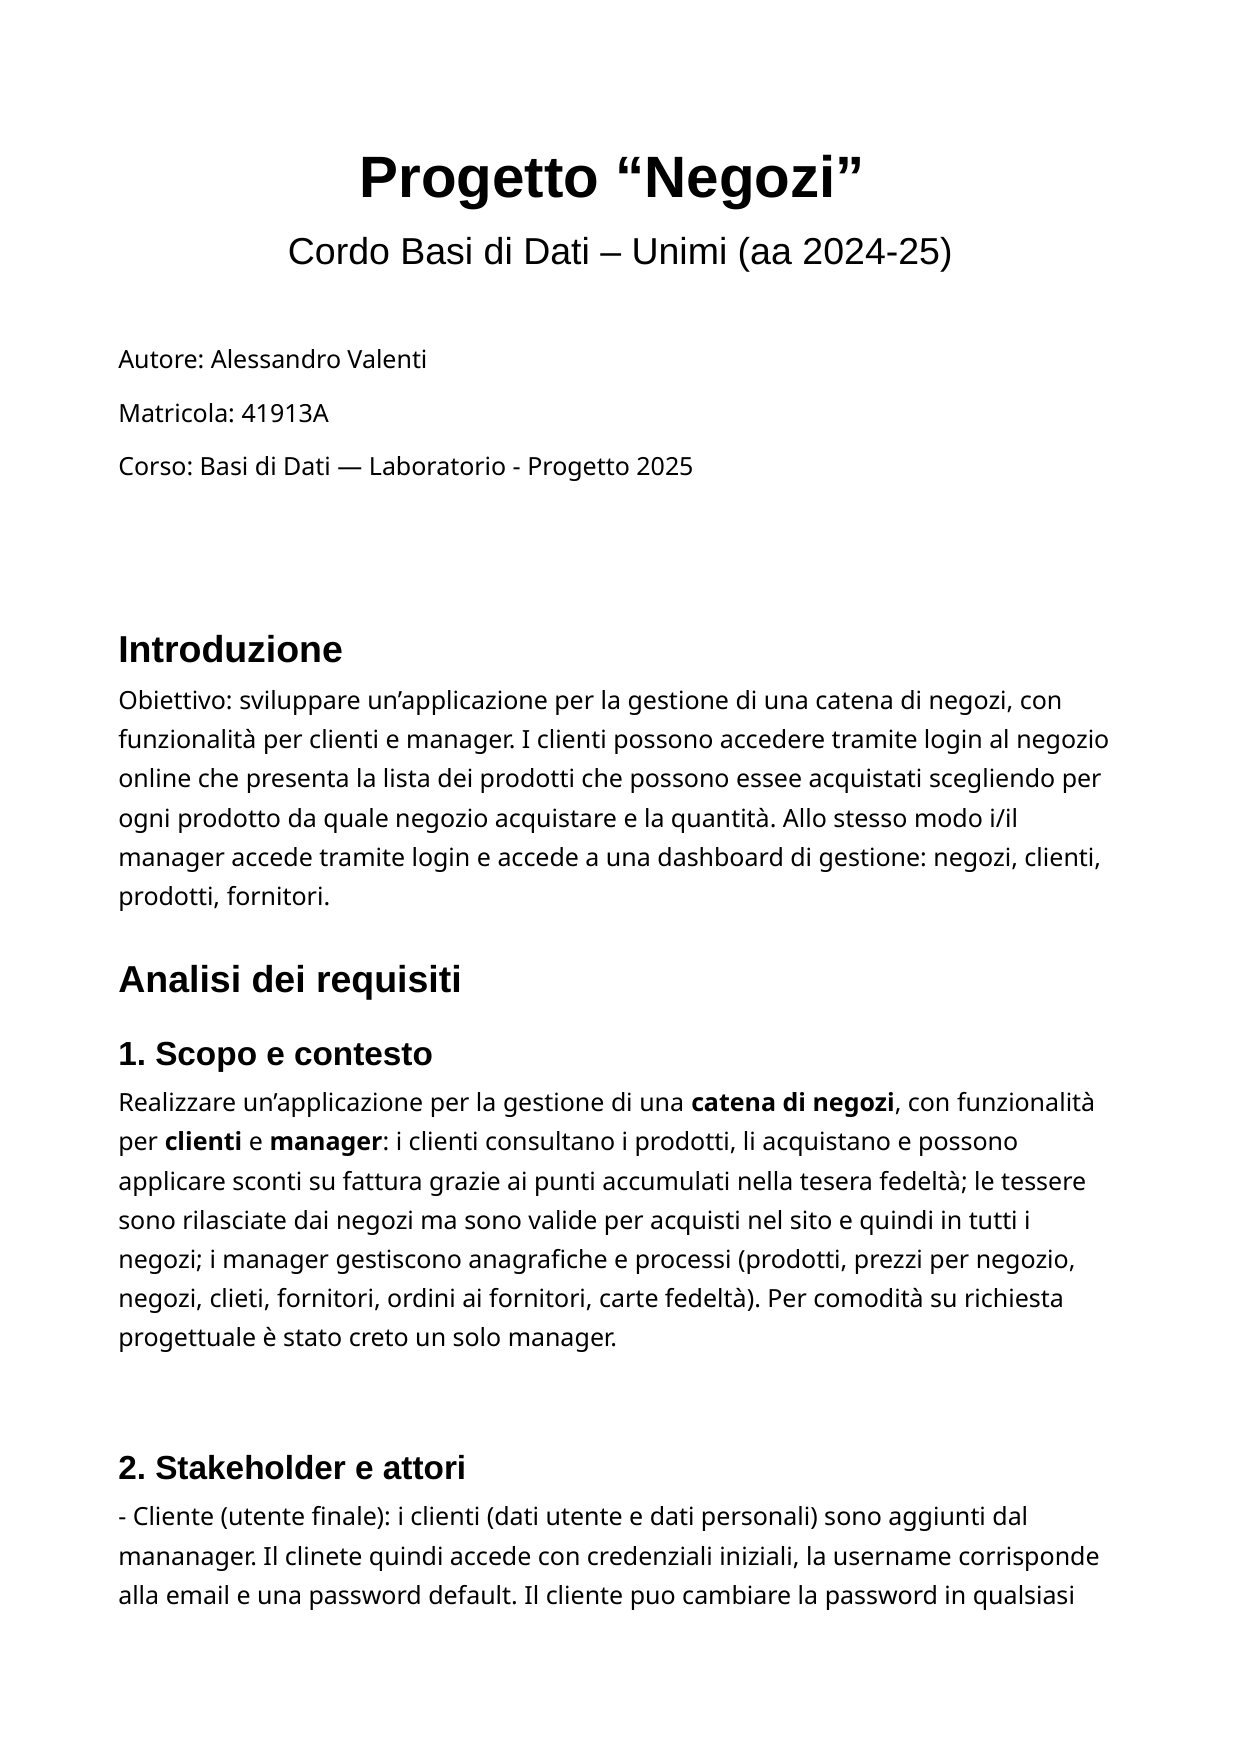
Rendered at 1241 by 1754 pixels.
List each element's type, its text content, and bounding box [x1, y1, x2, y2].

text Corso: Basi di Dati — Laboratorio - Progetto 2025 [118, 449, 1122, 483]
subtitle 1. Scopo e contesto [118, 1034, 1122, 1072]
subtitle Analisi dei requisiti [118, 957, 1122, 1001]
text Obiettivo: sviluppare un’applicazione per la gestione di una catena di negozi, con funzionalità per clienti e manager. I clienti possono accedere tramite login al negozio online che presenta la lista dei prodotti che possono essee acquistati scegliendo per ogni prodotto da quale negozio acquistare e la quantità. Allo stesso modo i/il manager accede tramite login e accede a una dashboard di gestione: negozi, clienti, prodotti, fornitori. [118, 683, 1122, 913]
subtitle 2. Stakeholder e attori [118, 1448, 1122, 1487]
subtitle Cordo Basi di Dati – Unimi (aa 2024-25) [118, 229, 1122, 272]
text Realizzare un’applicazione per la gestione di una catena di negozi, con funzionalità per clienti e manager: i clienti consultano i prodotti, li acquistano e possono applicare sconti su fattura grazie ai punti accumulati nella tesera fedeltà; le tessere sono rilasciate dai negozi ma sono valide per acquisti nel sito e quindi in tutti i negozi; i manager gestiscono anagrafiche e processi (prodotti, prezzi per negozio, negozi, clieti, fornitori, ordini ai fornitori, carte fedeltà). Per comodità su richiesta progettuale è stato creto un solo manager. [118, 1085, 1122, 1354]
text - Cliente (utente finale): i clienti (dati utente e dati personali) sono aggiunti dal mananager. Il clinete quindi accede con credenziali iniziali, la username corrisponde alla email e una password default. Il cliente puo cambiare la password in qualsiasi [118, 1499, 1122, 1611]
text Autore: Alessandro Valenti [118, 341, 1122, 376]
subtitle Introduzione [118, 627, 1122, 670]
text Matricola: 41913A [118, 395, 1122, 429]
title Progetto “Negozi” [118, 143, 1122, 210]
